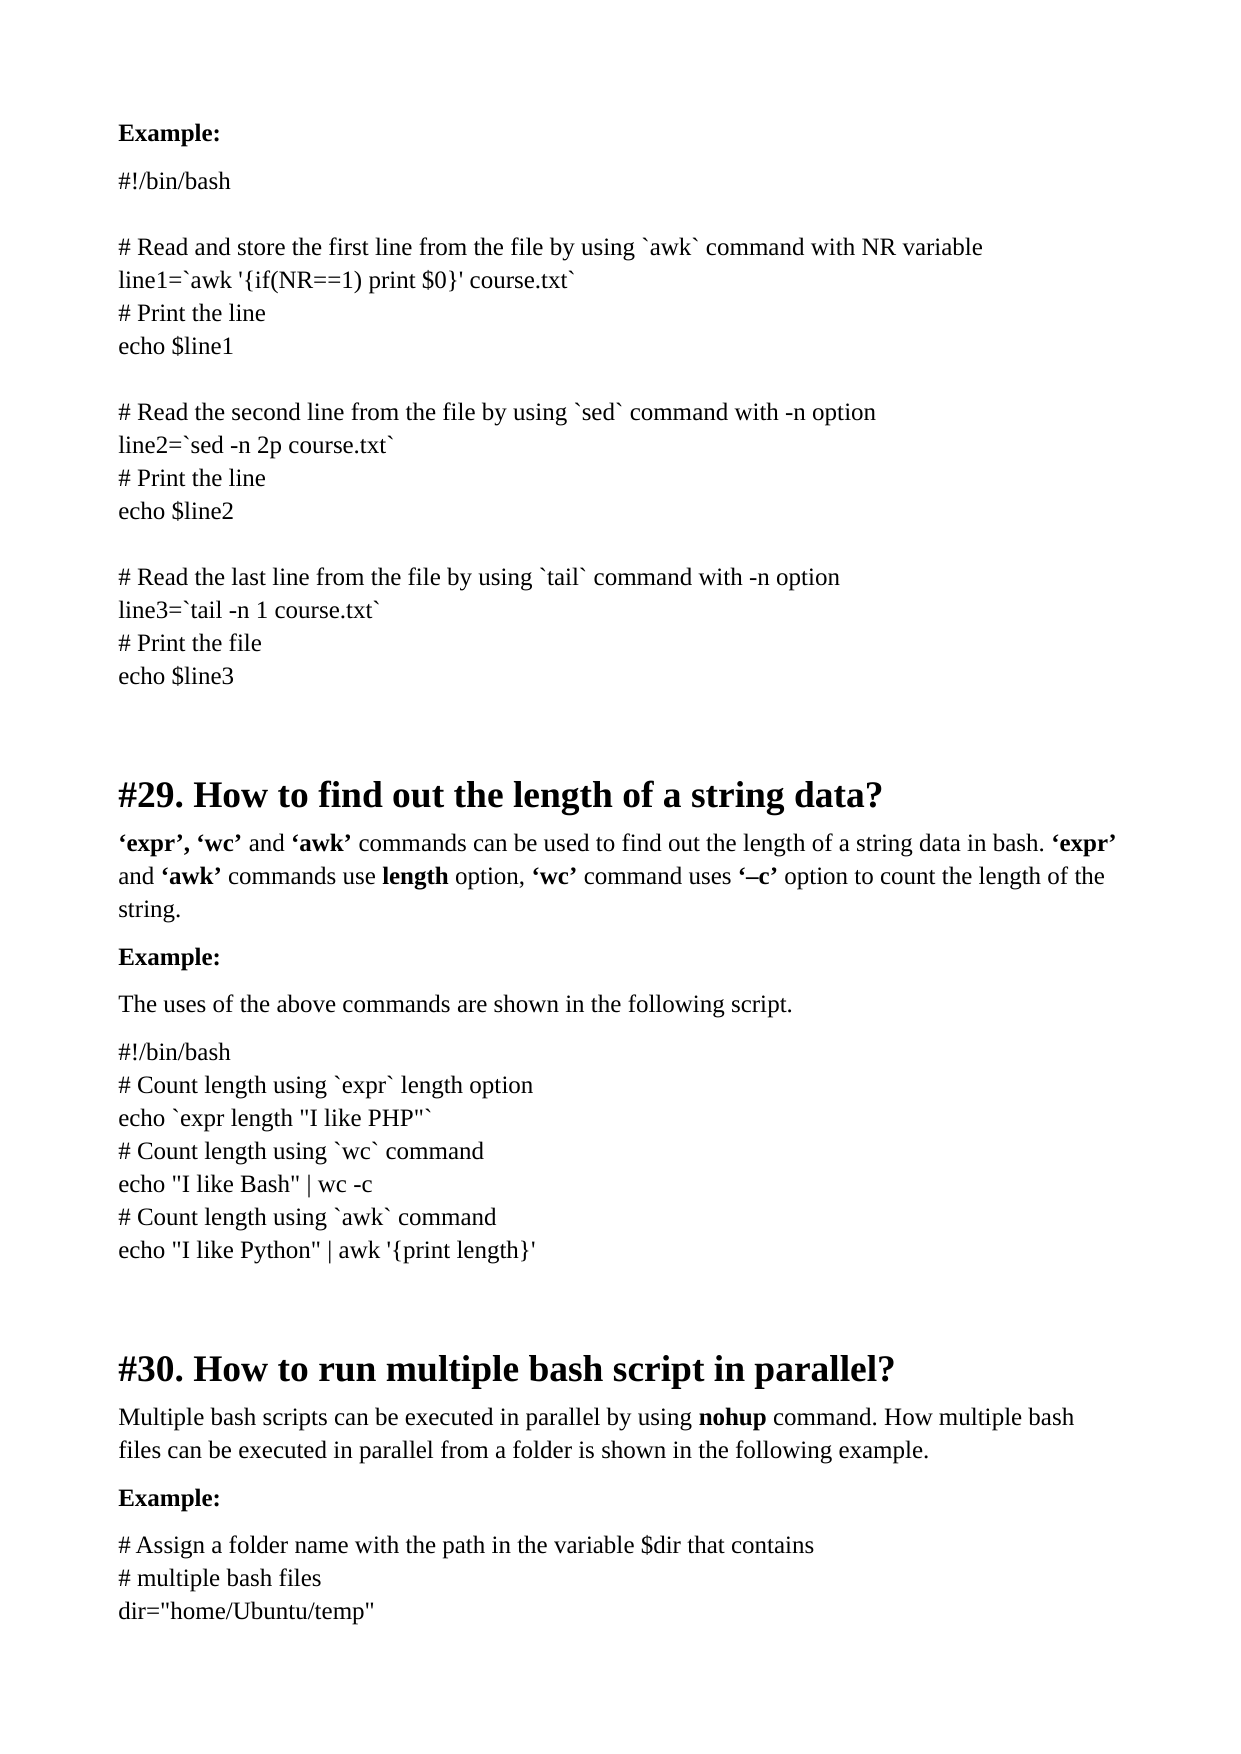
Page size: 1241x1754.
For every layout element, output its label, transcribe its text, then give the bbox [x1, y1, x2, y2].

text The uses of the above commands are shown in the following script. [118, 989, 1122, 1018]
text Multiple bash scripts can be executed in parallel by using nohup command. How multiple bash files can be executed in parallel from a folder is shown in the following example. [118, 1402, 1122, 1464]
text #!/bin/bash # Count length using `expr` length option echo `expr length "I like PHP"` # Count length using `wc` command echo "I like Bash" | wc -c # Count length using `awk` command echo "I like Python" | awk '{print length}' [118, 1037, 1122, 1264]
text # Assign a folder name with the path in the variable $dir that contains # multiple bash files dir="home/Ubuntu/temp" [118, 1530, 1122, 1625]
text Example: [118, 1483, 1122, 1511]
text ‘expr’, ‘wc’ and ‘awk’ commands can be used to find out the length of a string data in bash. ‘expr’ and ‘awk’ commands use length option, ‘wc’ command uses ‘–c’ option to count the length of the string. [118, 828, 1122, 923]
text #!/bin/bash # Read and store the first line from the file by using `awk` command with NR variable line1=`awk '{if(NR==1) print $0}' course.txt` # Print the line echo $line1 # Read the second line from the file by using `sed` command with -n option line2=`sed -n 2p course.txt` # Print the line echo $line2 # Read the last line from the file by using `tail` command with -n option line3=`tail -n 1 course.txt` # Print the file echo $line3 [118, 166, 1122, 690]
text Example: [118, 942, 1122, 970]
subtitle #29. How to find out the length of a string data? [118, 772, 1122, 816]
subtitle #30. How to run multiple bash script in parallel? [118, 1346, 1122, 1389]
text Example: [118, 118, 1122, 147]
